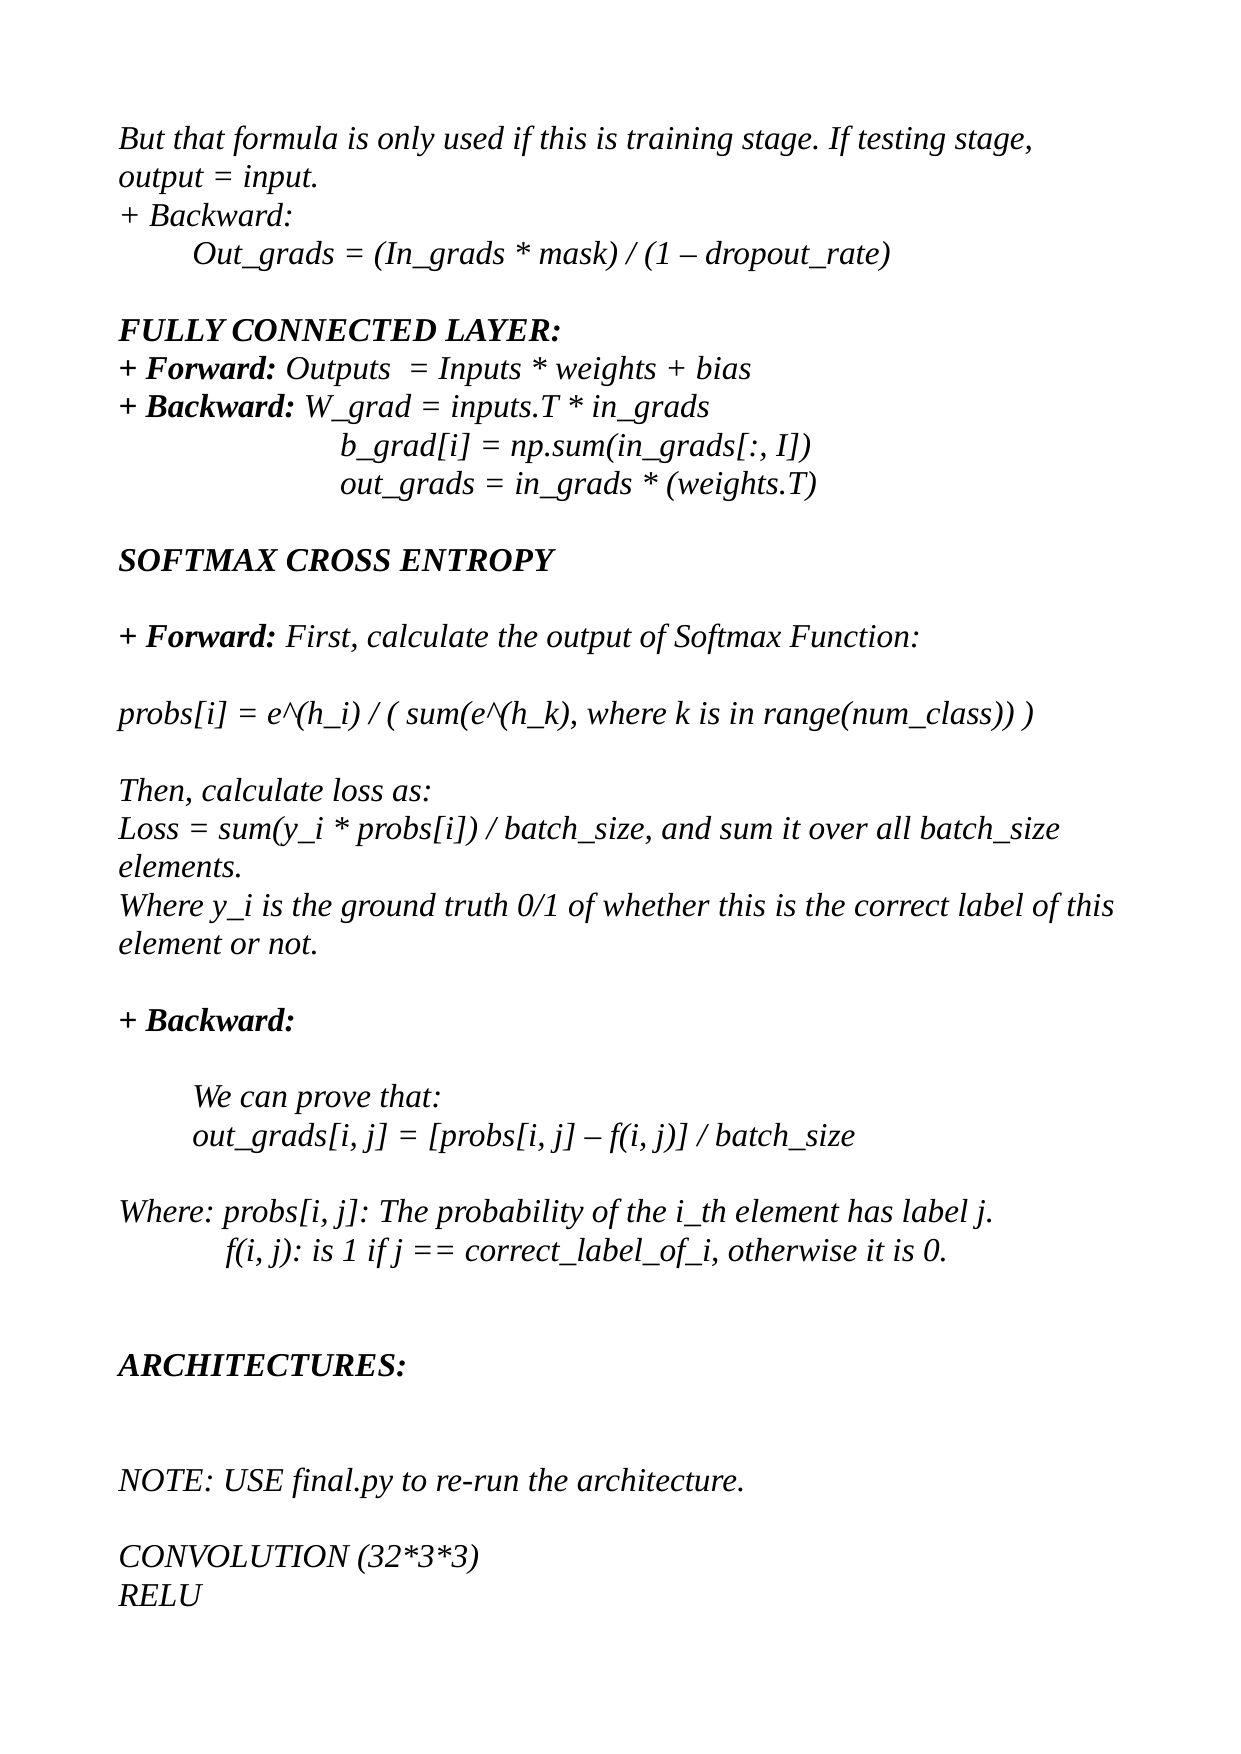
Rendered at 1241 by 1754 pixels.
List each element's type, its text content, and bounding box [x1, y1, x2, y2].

text Loss = sum(y_i * probs[i]) / batch_size, and sum it over all batch_size elements. [118, 808, 1122, 885]
text out_grads[i, j] = [probs[i, j] – f(i, j)] / batch_size [118, 1115, 1122, 1153]
text RELU [118, 1575, 1122, 1613]
text SOFTMAX CROSS ENTROPY [118, 540, 1122, 578]
text + Backward: [118, 1000, 1122, 1038]
text Where y_i is the ground truth 0/1 of whether this is the correct label of this element or not. [118, 885, 1122, 961]
text ARCHITECTURES: [118, 1345, 1122, 1383]
text We can prove that: [118, 1076, 1122, 1115]
text out_grads = in_grads * (weights.T) [118, 463, 1122, 501]
text + Forward: Outputs = Inputs * weights + bias [118, 348, 1122, 386]
text FULLY CONNECTED LAYER: [118, 310, 1122, 348]
text probs[i] = e^(h_i) / ( sum(e^(h_k), where k is in range(num_class)) ) [118, 693, 1122, 731]
text f(i, j): is 1 if j == correct_label_of_i, otherwise it is 0. [118, 1230, 1122, 1268]
text CONVOLUTION (32*3*3) [118, 1536, 1122, 1575]
text Out_grads = (In_grads * mask) / (1 – dropout_rate) [118, 233, 1122, 271]
text But that formula is only used if this is training stage. If testing stage, output = input. [118, 118, 1122, 195]
text Where: probs[i, j]: The probability of the i_th element has label j. [118, 1191, 1122, 1230]
text Then, calculate loss as: [118, 770, 1122, 808]
text NOTE: USE final.py to re-run the architecture. [118, 1460, 1122, 1498]
text + Backward: [118, 195, 1122, 233]
text + Backward: W_grad = inputs.T * in_grads [118, 386, 1122, 425]
text + Forward: First, calculate the output of Softmax Function: [118, 616, 1122, 655]
text b_grad[i] = np.sum(in_grads[:, I]) [118, 425, 1122, 463]
